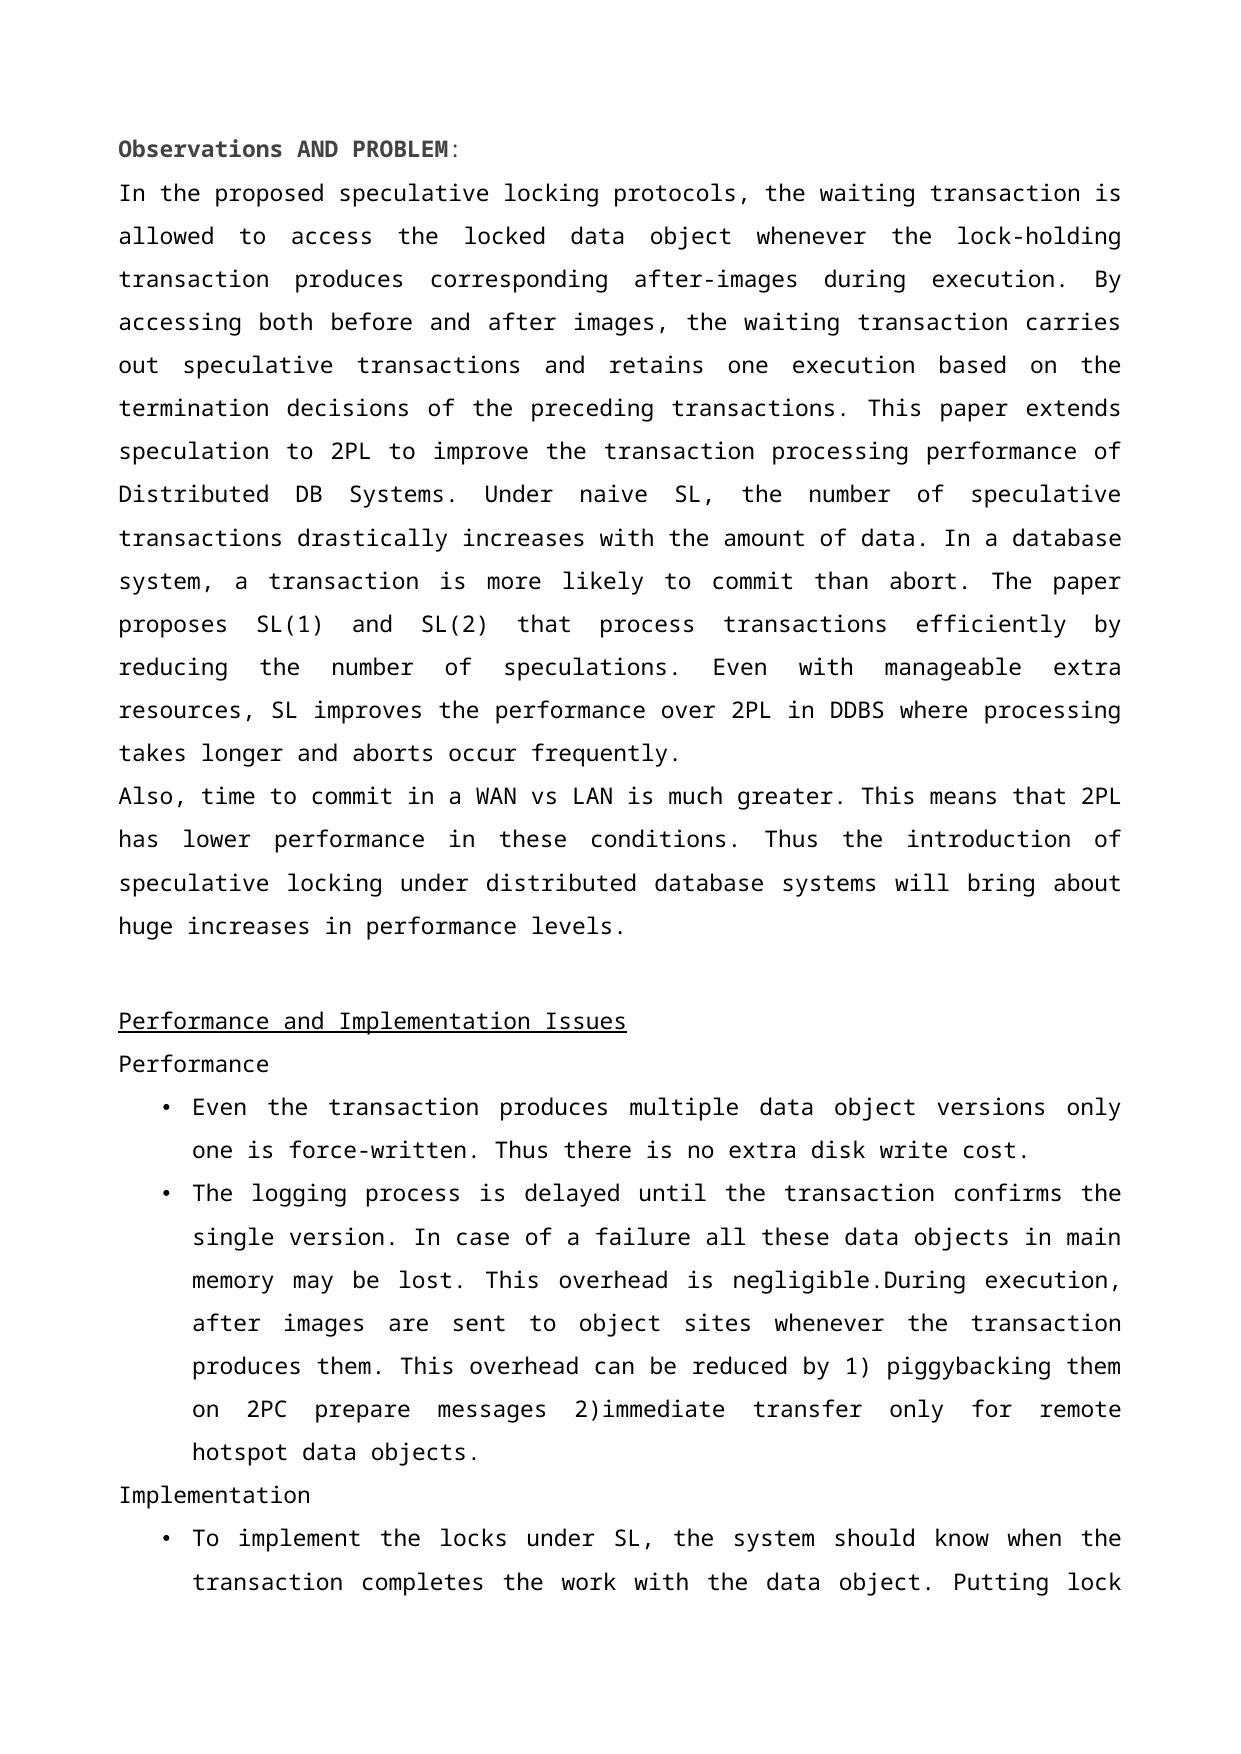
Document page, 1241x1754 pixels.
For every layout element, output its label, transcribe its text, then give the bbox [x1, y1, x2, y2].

list To implement the locks under SL, the system should know when the transaction completes the work with the data object. Putting lock [162, 1522, 1122, 1597]
list The logging process is delayed until the transaction confirms the single version. In case of a failure all these data objects in main memory may be lost. This overhead is negligible.During execution, after images are sent to object sites whenever the transaction produces them. This overhead can be reduced by 1) piggybacking them on 2PC prepare messages 2)immediate transfer only for remote hotspot data objects. [162, 1177, 1122, 1467]
text Performance and Implementation Issues [118, 1005, 1122, 1036]
text Performance [118, 1048, 1122, 1079]
subtitle Observations AND PROBLEM: [118, 133, 1122, 164]
text Implementation [118, 1479, 1122, 1510]
text In the proposed speculative locking protocols, the waiting transaction is allowed to access the locked data object whenever the lock-holding transaction produces corresponding after-images during execution. By accessing both before and after images, the waiting transaction carries out speculative transactions and retains one execution based on the termination decisions of the preceding transactions. This paper extends speculation to 2PL to improve the transaction processing performance of Distributed DB Systems. Under naive SL, the number of speculative transactions drastically increases with the amount of data. In a database system, a transaction is more likely to commit than abort. The paper proposes SL(1) and SL(2) that process transactions efficiently by reducing the number of speculations. Even with manageable extra resources, SL improves the performance over 2PL in DDBS where processing takes longer and aborts occur frequently. [118, 176, 1122, 768]
text Also, time to commit in a WAN vs LAN is much greater. This means that 2PL has lower performance in these conditions. Thus the introduction of speculative locking under distributed database systems will bring about huge increases in performance levels. [118, 780, 1122, 941]
list Even the transaction produces multiple data object versions only one is force-written. Thus there is no extra disk write cost. [162, 1091, 1122, 1165]
